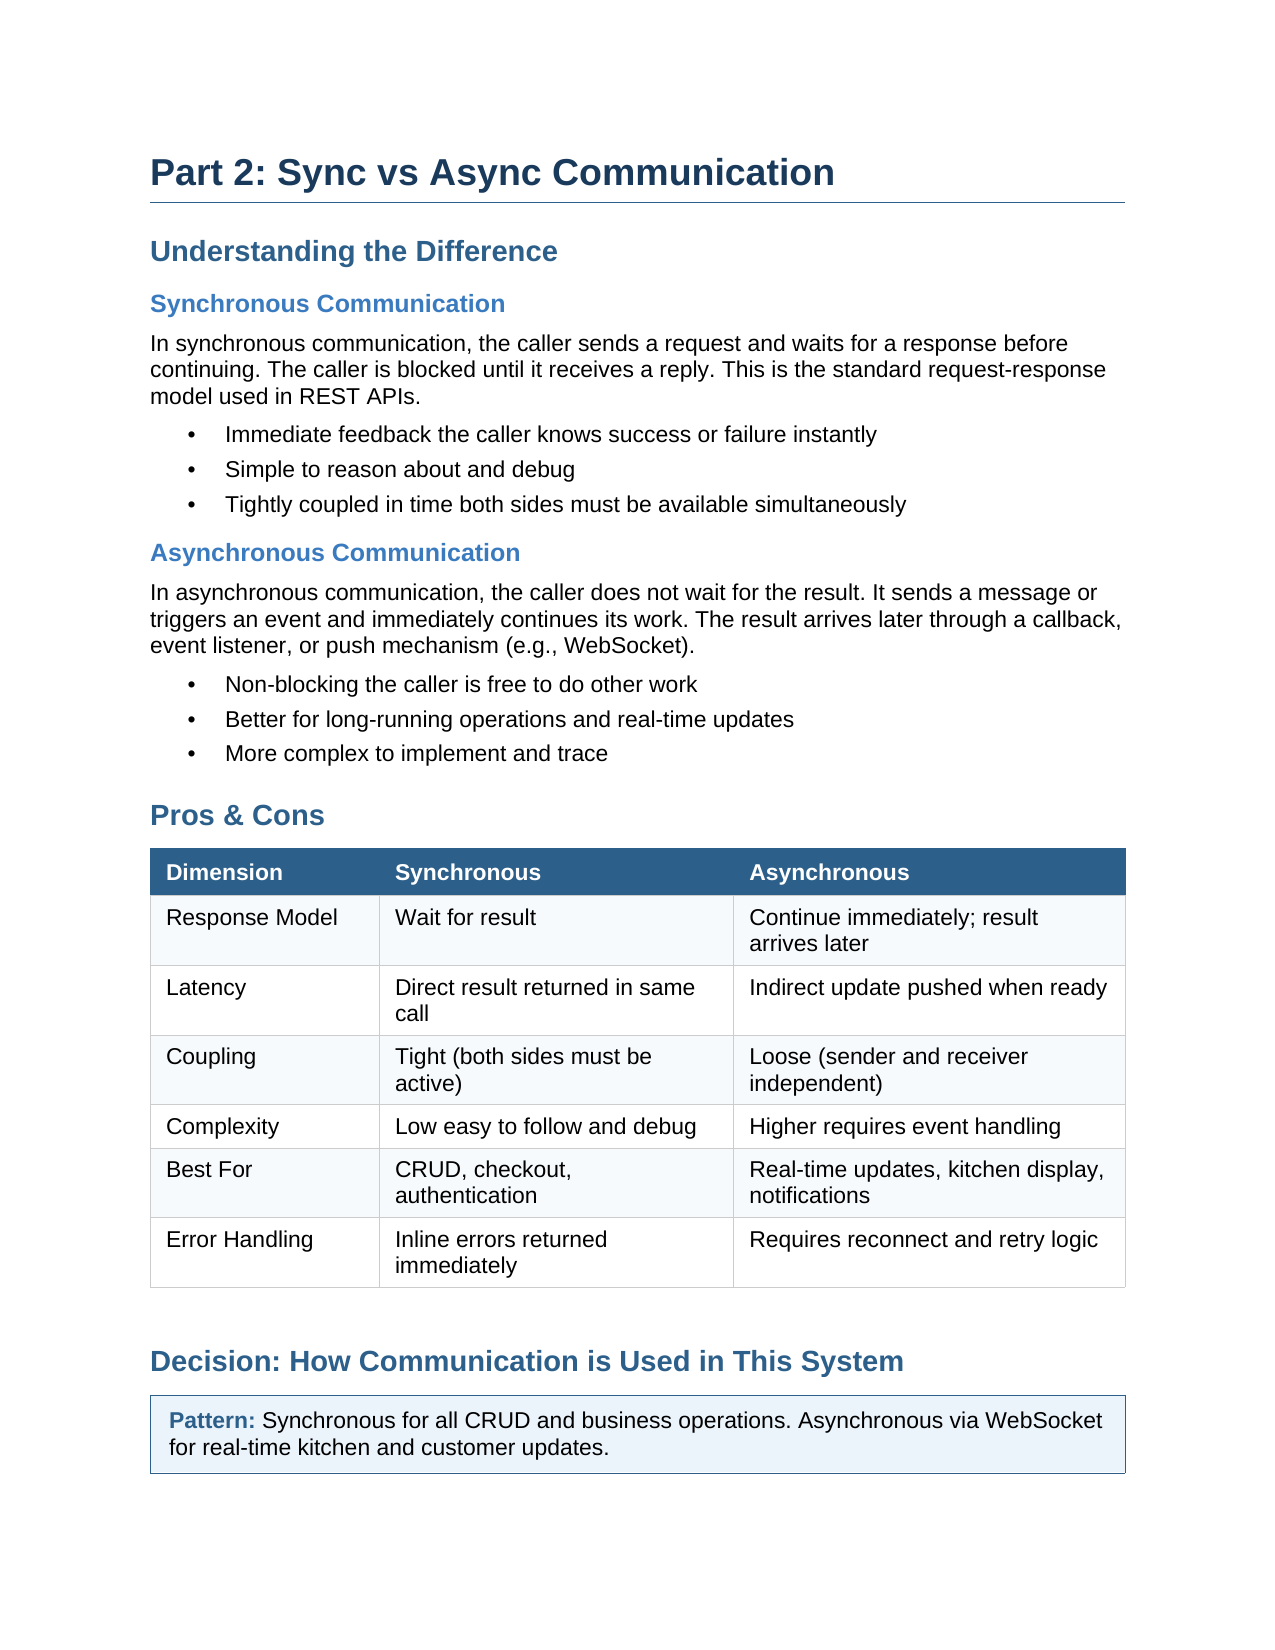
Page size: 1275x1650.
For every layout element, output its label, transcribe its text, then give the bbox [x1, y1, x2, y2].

subtitle Understanding the Difference [150, 234, 1125, 268]
table_cell Indirect update pushed when ready [734, 966, 1125, 1034]
subtitle Asynchronous Communication [150, 538, 1125, 567]
table_cell Response Model [151, 896, 379, 965]
table_cell Loose (sender and receiver independent) [734, 1036, 1125, 1104]
text In synchronous communication, the caller sends a request and waits for a response before continuing. The caller is blocked until it receives a reply. This is the standard request-response model used in REST APIs. [150, 330, 1125, 409]
table_header Dimension [151, 849, 379, 895]
table_cell Direct result returned in same call [380, 966, 733, 1034]
list Immediate feedback the caller knows success or failure instantly [187, 421, 1125, 448]
list Non-blocking the caller is free to do other work [187, 671, 1125, 697]
table_header Asynchronous [734, 849, 1125, 895]
subtitle Decision: How Communication is Used in This System [150, 1344, 1125, 1378]
list Better for long-running operations and real-time updates [187, 706, 1125, 732]
table_cell Wait for result [380, 896, 733, 965]
text In asynchronous communication, the caller does not wait for the result. It sends a message or triggers an event and immediately continues its work. The result arrives later through a callback, event listener, or push mechanism (e.g., WebSocket). [150, 579, 1125, 658]
list More complex to implement and trace [187, 740, 1125, 767]
table_header Synchronous [380, 849, 733, 895]
table_header Pattern: Synchronous for all CRUD and business operations. Asynchronous via WebSocket for real-time kitchen and customer updates. [151, 1396, 1125, 1472]
subtitle Synchronous Communication [150, 289, 1125, 317]
table_cell Requires reconnect and retry logic [734, 1218, 1125, 1287]
table_cell Continue immediately; result arrives later [734, 896, 1125, 965]
table_cell Error Handling [151, 1218, 379, 1287]
subtitle Part 2: Sync vs Async Communication [150, 150, 1125, 202]
subtitle Pros & Cons [150, 798, 1125, 831]
table_cell Low easy to follow and debug [380, 1105, 733, 1147]
table_cell Coupling [151, 1036, 379, 1104]
table_cell Tight (both sides must be active) [380, 1036, 733, 1104]
table_cell Latency [151, 966, 379, 1034]
table_cell CRUD, checkout, authentication [380, 1149, 733, 1217]
table_cell Real-time updates, kitchen display, notifications [734, 1149, 1125, 1217]
table_cell Best For [151, 1149, 379, 1217]
list Simple to reason about and debug [187, 456, 1125, 482]
table_cell Complexity [151, 1105, 379, 1147]
list Tightly coupled in time both sides must be available simultaneously [187, 491, 1125, 517]
table_cell Inline errors returned immediately [380, 1218, 733, 1287]
table_cell Higher requires event handling [734, 1105, 1125, 1147]
